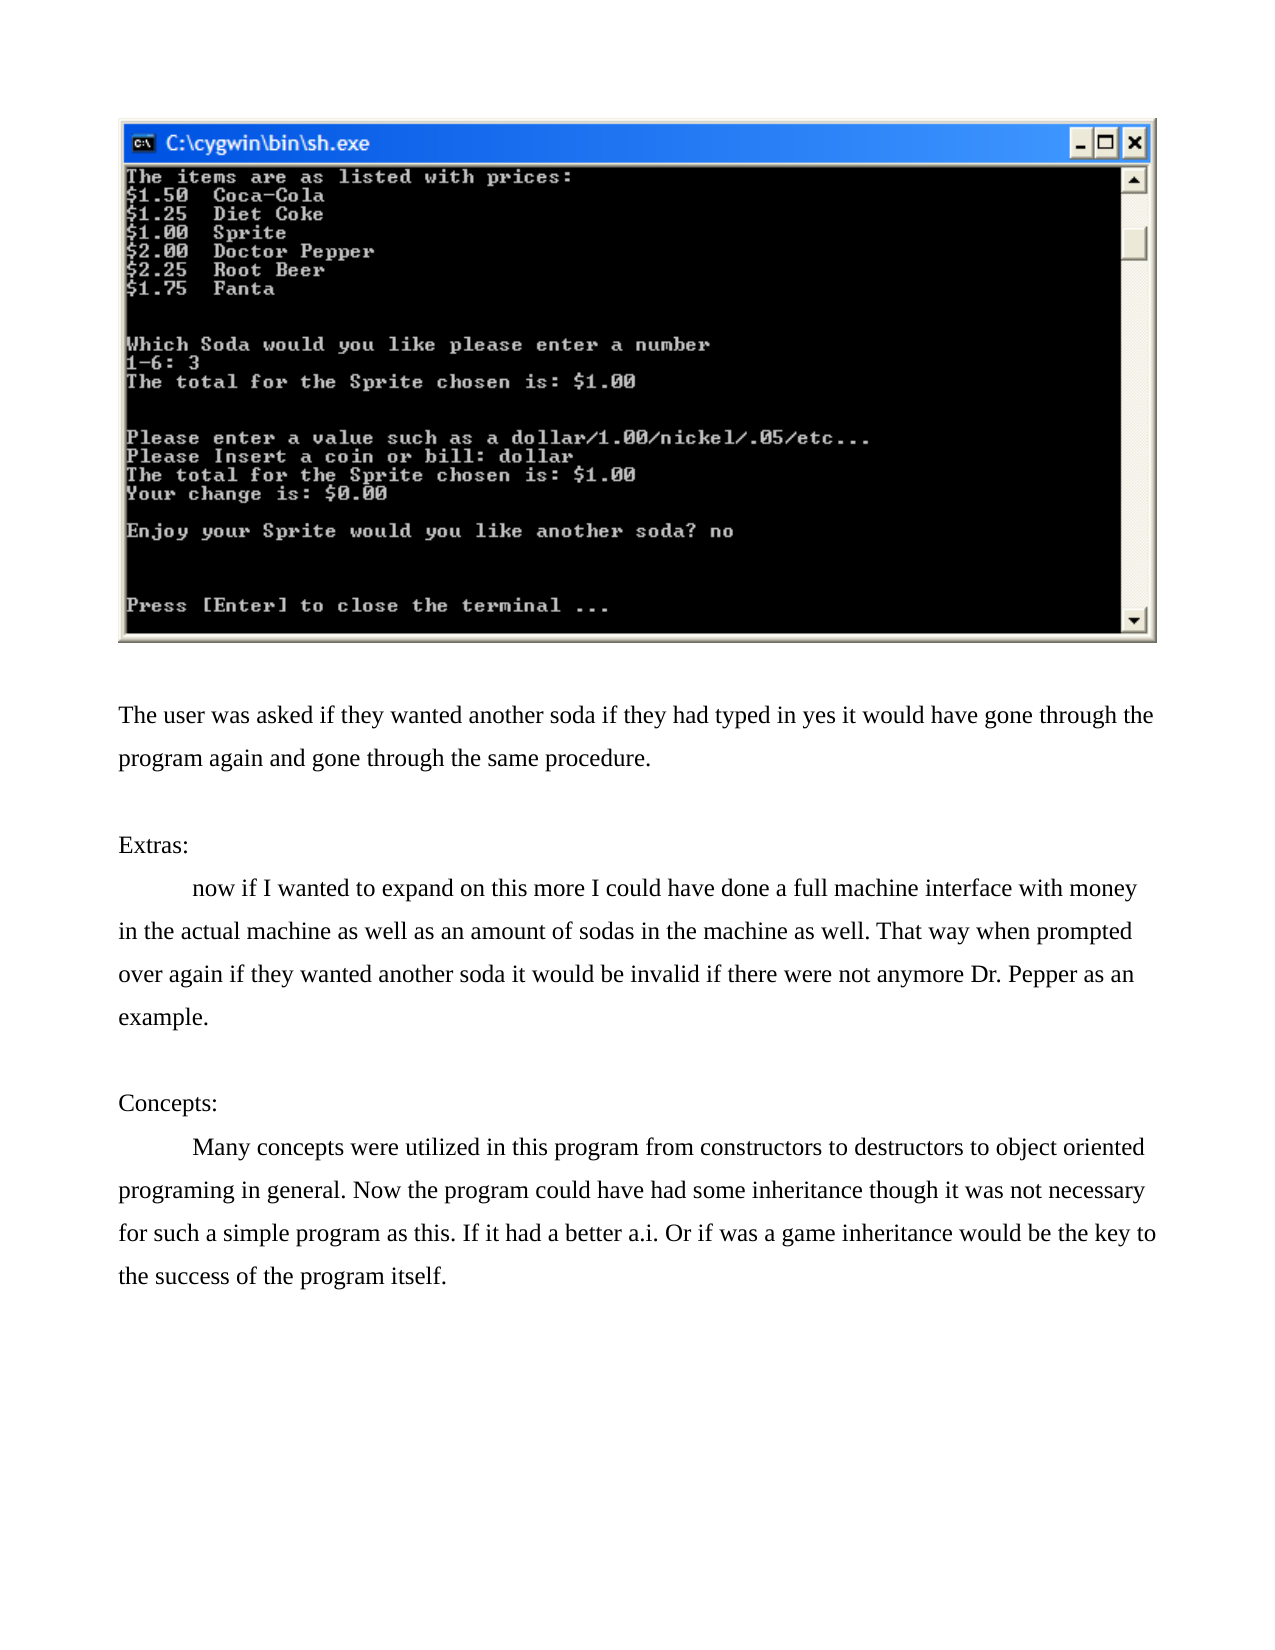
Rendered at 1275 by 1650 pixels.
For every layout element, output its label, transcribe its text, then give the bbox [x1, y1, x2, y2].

text The user was asked if they wanted another soda if they had typed in yes it would have gone through the program again and gone through the same procedure. [118, 700, 1157, 772]
text Extras: [118, 830, 1157, 858]
text now if I wanted to expand on this more I could have done a full machine interface with money in the actual machine as well as an amount of sodas in the machine as well. That way when prompted over again if they wanted another soda it would be invalid if there were not anymore Dr. Pepper as an example. [118, 873, 1157, 1031]
text Concepts: [118, 1088, 1157, 1117]
picture [118, 118, 1157, 643]
text Many concepts were utilized in this program from constructors to destructors to object oriented programing in general. Now the program could have had some inheritance though it was not necessary for such a simple program as this. If it had a better a.i. Or if was a game inheritance would be the key to the success of the program itself. [118, 1132, 1157, 1290]
